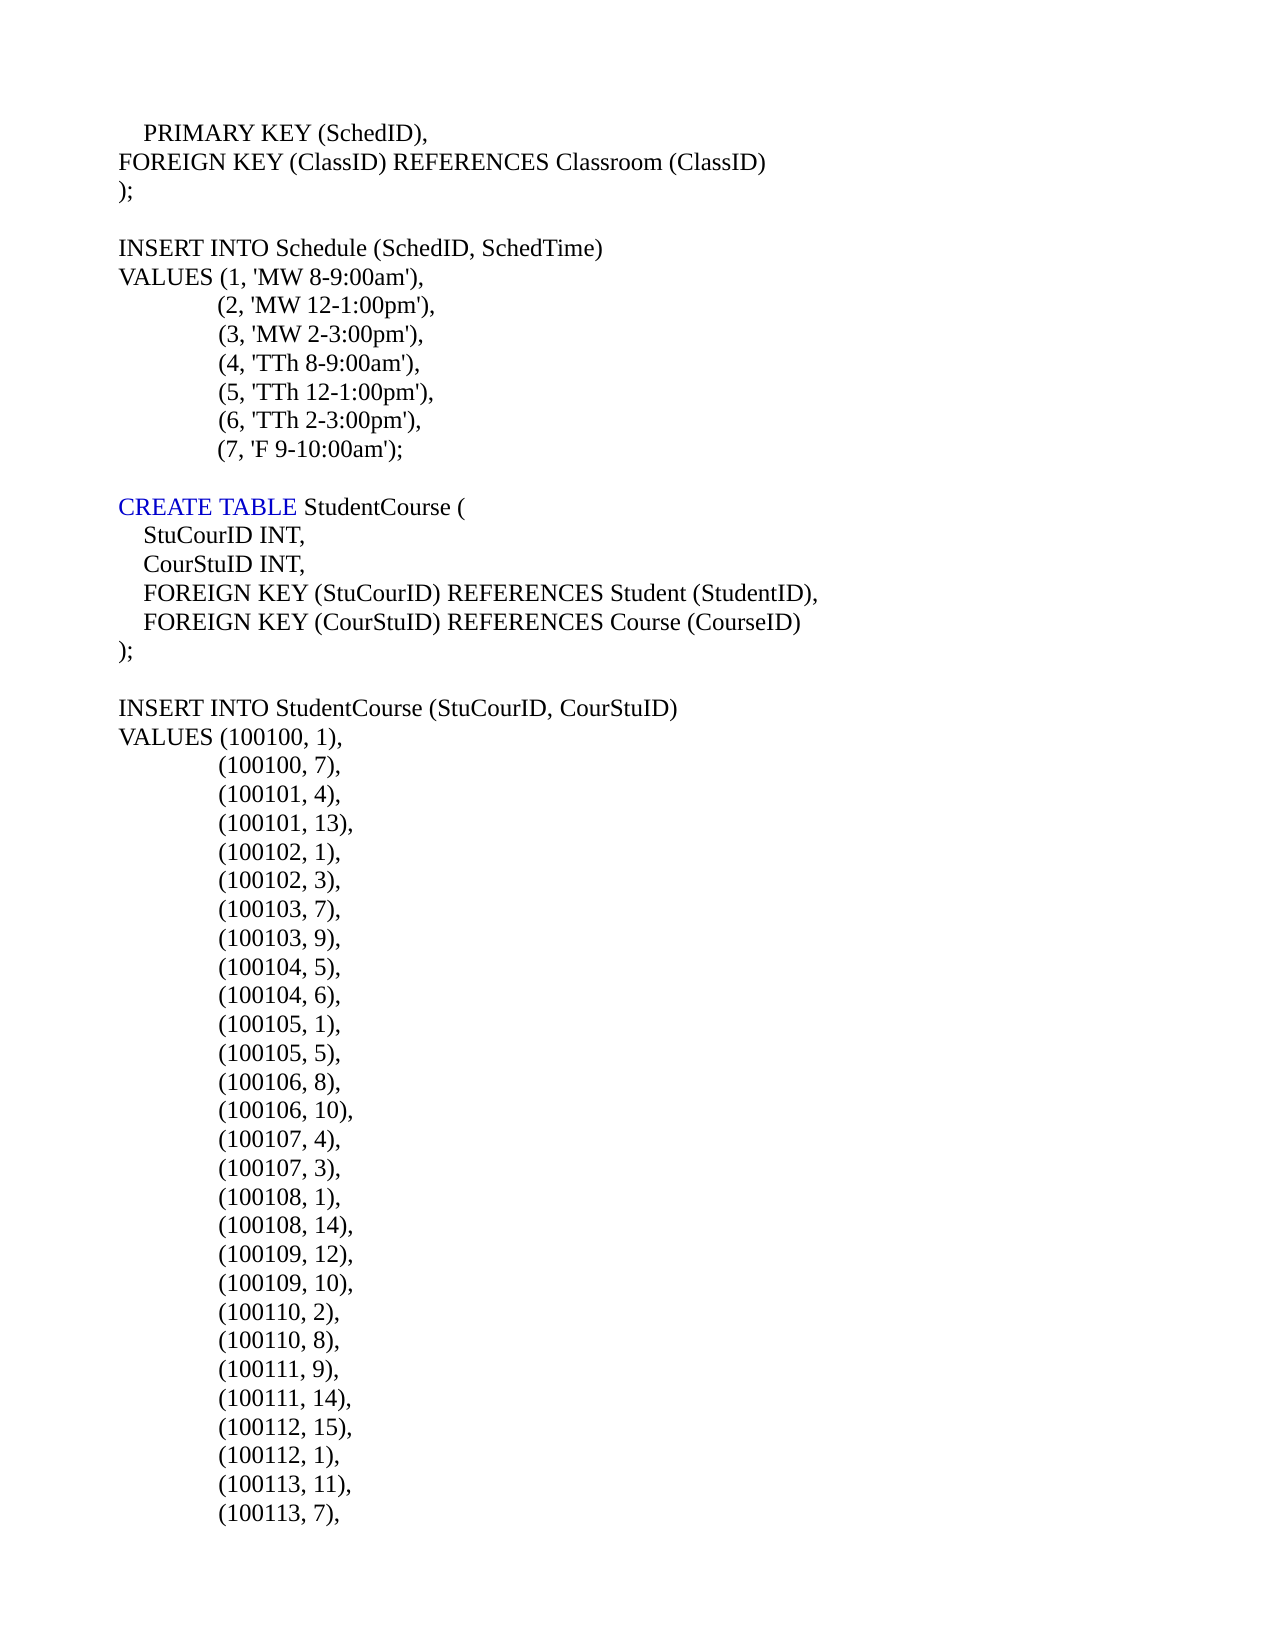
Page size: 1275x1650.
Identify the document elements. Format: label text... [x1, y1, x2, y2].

text (100109, 10), [118, 1268, 1157, 1297]
text (100103, 9), [118, 923, 1157, 952]
text (100108, 1), [118, 1182, 1157, 1211]
text FOREIGN KEY (CourStuID) REFERENCES Course (CourseID) ); [118, 607, 1157, 664]
text CREATE TABLE StudentCourse ( StuCourID INT, [118, 492, 1157, 549]
text (100106, 8), [118, 1067, 1157, 1096]
text (100111, 14), [118, 1383, 1157, 1412]
text (100104, 5), [118, 952, 1157, 981]
text (100101, 4), [118, 779, 1157, 808]
text (7, 'F 9-10:00am'); [118, 434, 1157, 463]
text (2, 'MW 12-1:00pm'), [118, 291, 1157, 319]
text PRIMARY KEY (SchedID), [118, 118, 1157, 147]
text (100107, 3), [118, 1153, 1157, 1182]
text (100101, 13), [118, 808, 1157, 837]
text (100109, 12), [118, 1239, 1157, 1268]
text (100111, 9), [118, 1354, 1157, 1383]
text (100113, 11), [118, 1469, 1157, 1498]
text (4, 'TTh 8-9:00am'), [118, 348, 1157, 377]
text (100102, 1), [118, 837, 1157, 866]
text FOREIGN KEY (StuCourID) REFERENCES Student (StudentID), [118, 578, 1157, 607]
text (100100, 7), [118, 751, 1157, 779]
text CourStuID INT, [118, 549, 1157, 578]
text (100104, 6), [118, 981, 1157, 1009]
text FOREIGN KEY (ClassID) REFERENCES Classroom (ClassID) [118, 147, 1157, 176]
text INSERT INTO Schedule (SchedID, SchedTime) VALUES (1, 'MW 8-9:00am'), [118, 233, 1157, 291]
text (100103, 7), [118, 894, 1157, 923]
text (5, 'TTh 12-1:00pm'), [118, 377, 1157, 406]
text (100113, 7), [118, 1498, 1157, 1527]
text ); [118, 176, 1157, 204]
text (100105, 1), [118, 1009, 1157, 1038]
text (100102, 3), [118, 866, 1157, 894]
text (100112, 15), [118, 1412, 1157, 1441]
text (100110, 8), [118, 1326, 1157, 1354]
text (100108, 14), [118, 1211, 1157, 1239]
text (100106, 10), [118, 1096, 1157, 1124]
text (3, 'MW 2-3:00pm'), [118, 319, 1157, 348]
text (6, 'TTh 2-3:00pm'), [118, 406, 1157, 434]
text (100105, 5), [118, 1038, 1157, 1067]
text (100107, 4), [118, 1124, 1157, 1153]
text (100110, 2), [118, 1297, 1157, 1326]
text (100112, 1), [118, 1441, 1157, 1469]
text VALUES (100100, 1), [118, 722, 1157, 751]
text INSERT INTO StudentCourse (StuCourID, CourStuID) [118, 693, 1157, 722]
